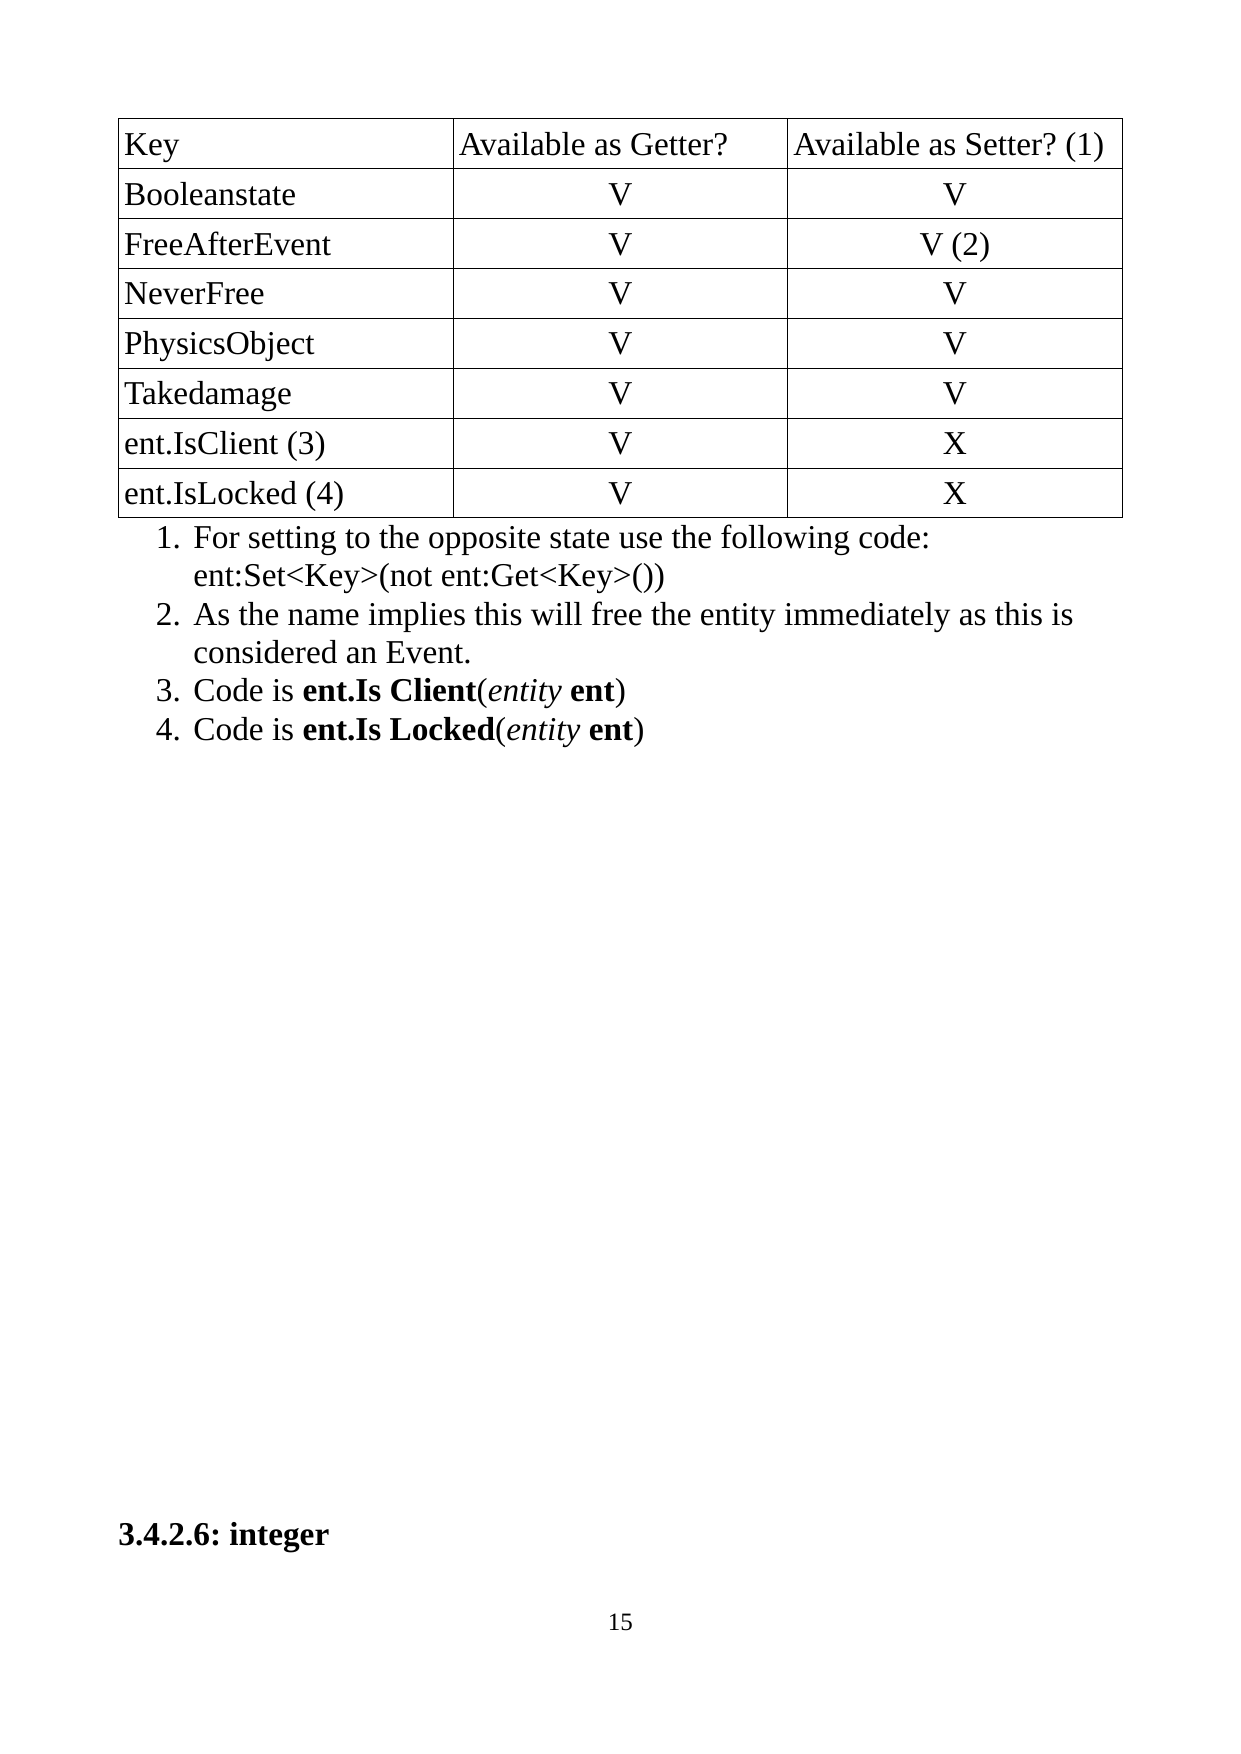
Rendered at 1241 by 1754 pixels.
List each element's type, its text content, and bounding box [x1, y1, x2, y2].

table_cell Takedamage [119, 369, 453, 417]
table_cell PhysicsObject [119, 319, 453, 368]
table_cell X [788, 419, 1122, 467]
table_cell Booleanstate [119, 169, 453, 218]
list As the name implies this will free the entity immediately as this is considered an Event. [156, 594, 1122, 671]
table_header Available as Getter? [454, 119, 787, 168]
table_cell V [454, 269, 787, 318]
table_cell V [454, 469, 787, 517]
table_cell V [788, 319, 1122, 368]
list Code is ent.Is Locked(entity ent) [156, 709, 1122, 747]
table_cell V [454, 419, 787, 467]
table_cell ent.IsLocked (4) [119, 469, 453, 517]
table_cell ent.IsClient (3) [119, 419, 453, 467]
list Code is ent.Is Client(entity ent) [156, 671, 1122, 709]
table_header Key [119, 119, 453, 168]
table_cell X [788, 469, 1122, 517]
table_cell NeverFree [119, 269, 453, 318]
table_cell FreeAfterEvent [119, 219, 453, 268]
table_cell V [454, 169, 787, 218]
table_cell V [788, 269, 1122, 318]
table_cell V [454, 369, 787, 417]
table_cell V (2) [788, 219, 1122, 268]
table_cell V [788, 369, 1122, 417]
table_cell V [788, 169, 1122, 218]
list For setting to the opposite state use the following code: ent:Set<Key>(not ent:Get<Key>()) [156, 518, 1122, 594]
table_cell V [454, 219, 787, 268]
table_header Available as Setter? (1) [788, 119, 1122, 168]
text 3.4.2.6: integer [118, 1514, 1122, 1552]
table_cell V [454, 319, 787, 368]
